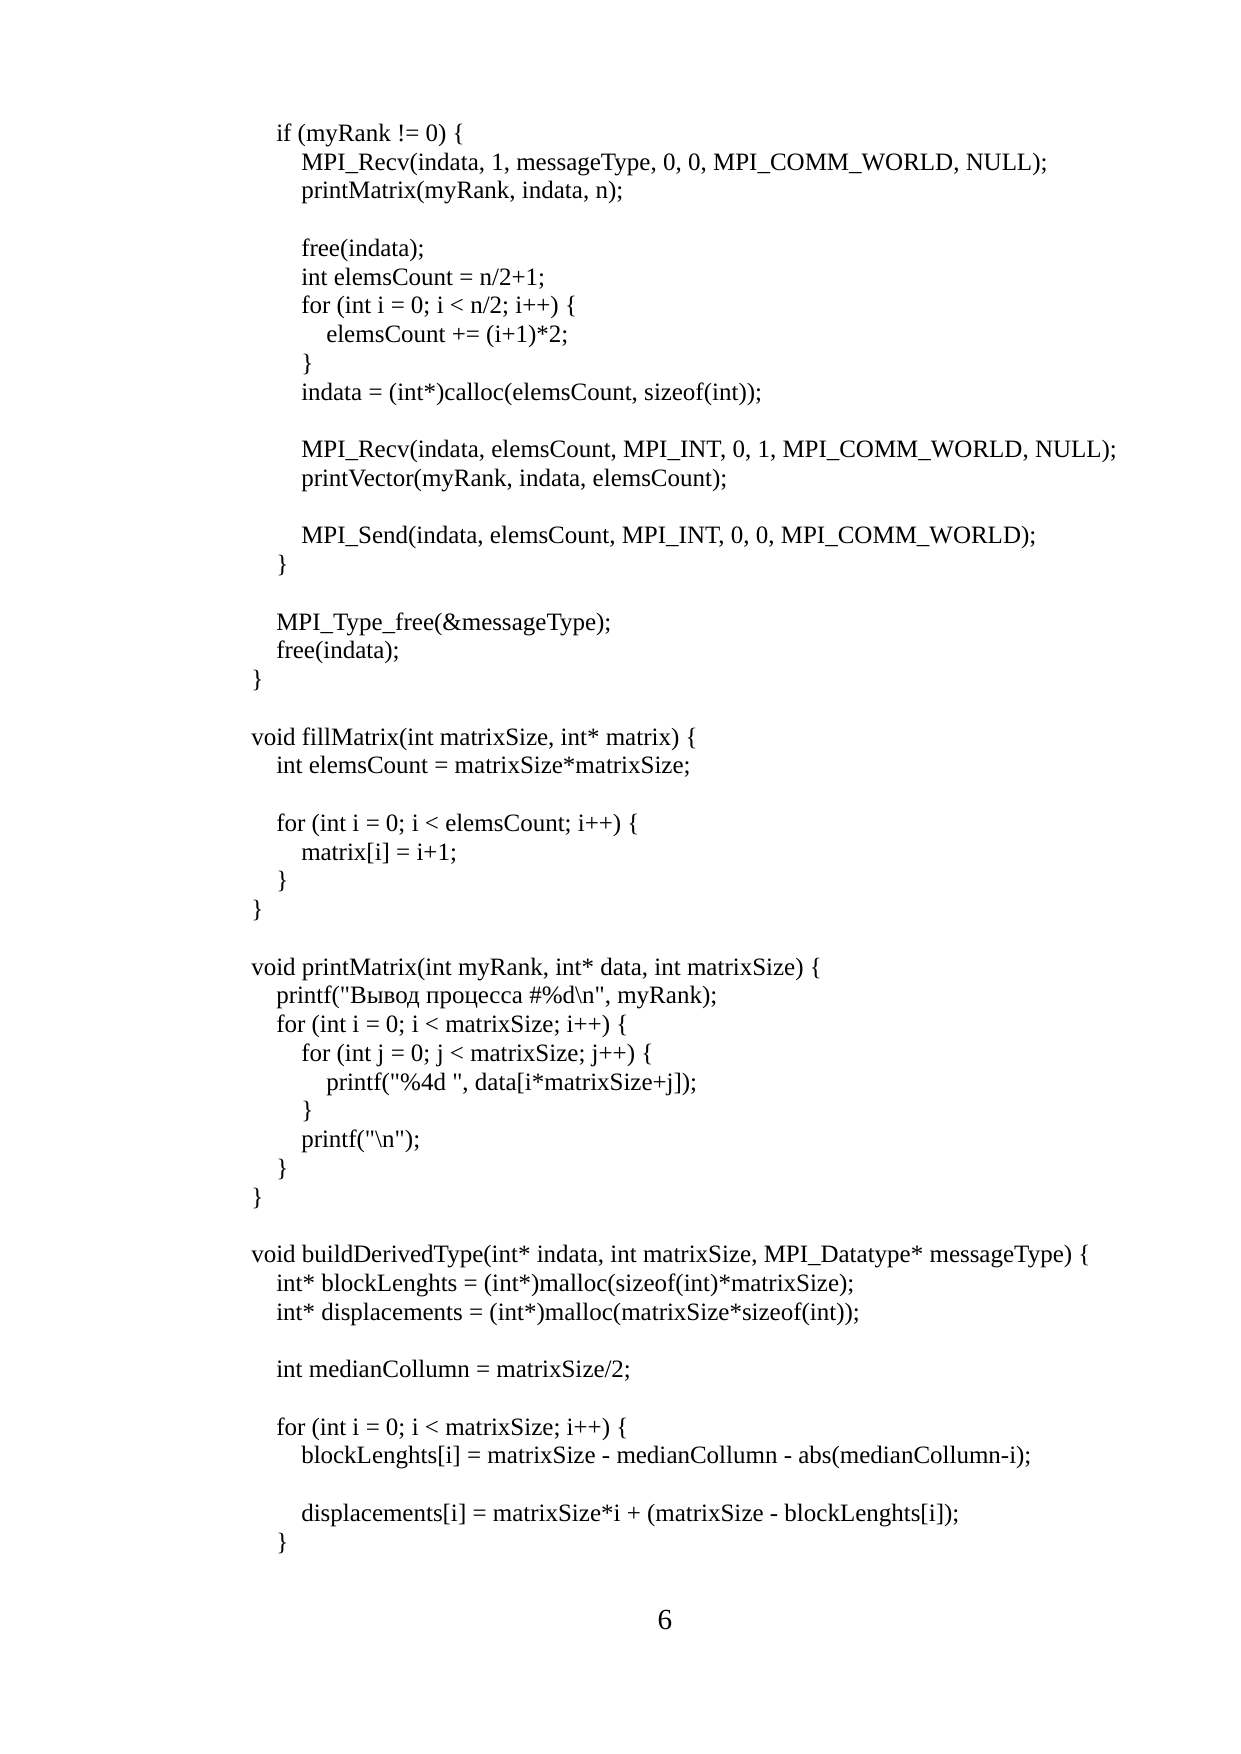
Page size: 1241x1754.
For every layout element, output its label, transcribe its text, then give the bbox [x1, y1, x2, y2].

text } [177, 894, 1152, 923]
text int elemsCount = n/2+1; [177, 262, 1152, 291]
text displacements[i] = matrixSize*i + (matrixSize - blockLenghts[i]); [177, 1498, 1152, 1527]
text indata = (int*)calloc(elemsCount, sizeof(int)); [177, 377, 1152, 406]
text void printMatrix(int myRank, int* data, int matrixSize) { [177, 952, 1152, 981]
text void fillMatrix(int matrixSize, int* matrix) { [177, 722, 1152, 751]
text printf("\n"); [177, 1124, 1152, 1153]
text printMatrix(myRank, indata, n); [177, 176, 1152, 204]
text int elemsCount = matrixSize*matrixSize; [177, 751, 1152, 779]
text int* blockLenghts = (int*)malloc(sizeof(int)*matrixSize); [177, 1268, 1152, 1297]
text } [177, 1153, 1152, 1182]
text for (int i = 0; i < elemsCount; i++) { [177, 808, 1152, 837]
text free(indata); [177, 233, 1152, 262]
text matrix[i] = i+1; [177, 837, 1152, 866]
text blockLenghts[i] = matrixSize - medianCollumn - abs(medianCollumn-i); [177, 1441, 1152, 1469]
text for (int i = 0; i < matrixSize; i++) { [177, 1009, 1152, 1038]
text for (int i = 0; i < n/2; i++) { [177, 291, 1152, 319]
text if (myRank != 0) { [177, 118, 1152, 147]
text } [177, 1527, 1152, 1556]
text printf("%4d ", data[i*matrixSize+j]); [177, 1067, 1152, 1096]
text int medianCollumn = matrixSize/2; [177, 1354, 1152, 1383]
text } [177, 866, 1152, 894]
text } [177, 549, 1152, 578]
text MPI_Recv(indata, 1, messageType, 0, 0, MPI_COMM_WORLD, NULL); [177, 147, 1152, 176]
text printf("Вывод процесса #%d\n", myRank); [177, 981, 1152, 1009]
text int* displacements = (int*)malloc(matrixSize*sizeof(int)); [177, 1297, 1152, 1326]
text } [177, 348, 1152, 377]
text for (int i = 0; i < matrixSize; i++) { [177, 1412, 1152, 1441]
text MPI_Recv(indata, elemsCount, MPI_INT, 0, 1, MPI_COMM_WORLD, NULL); [177, 434, 1152, 463]
text void buildDerivedType(int* indata, int matrixSize, MPI_Datatype* messageType) { [177, 1239, 1152, 1268]
text MPI_Send(indata, elemsCount, MPI_INT, 0, 0, MPI_COMM_WORLD); [177, 521, 1152, 549]
text for (int j = 0; j < matrixSize; j++) { [177, 1038, 1152, 1067]
text free(indata); [177, 636, 1152, 664]
text } [177, 1182, 1152, 1211]
text elemsCount += (i+1)*2; [177, 319, 1152, 348]
text printVector(myRank, indata, elemsCount); [177, 463, 1152, 492]
text } [177, 1096, 1152, 1124]
text } [177, 664, 1152, 693]
text MPI_Type_free(&messageType); [177, 607, 1152, 636]
